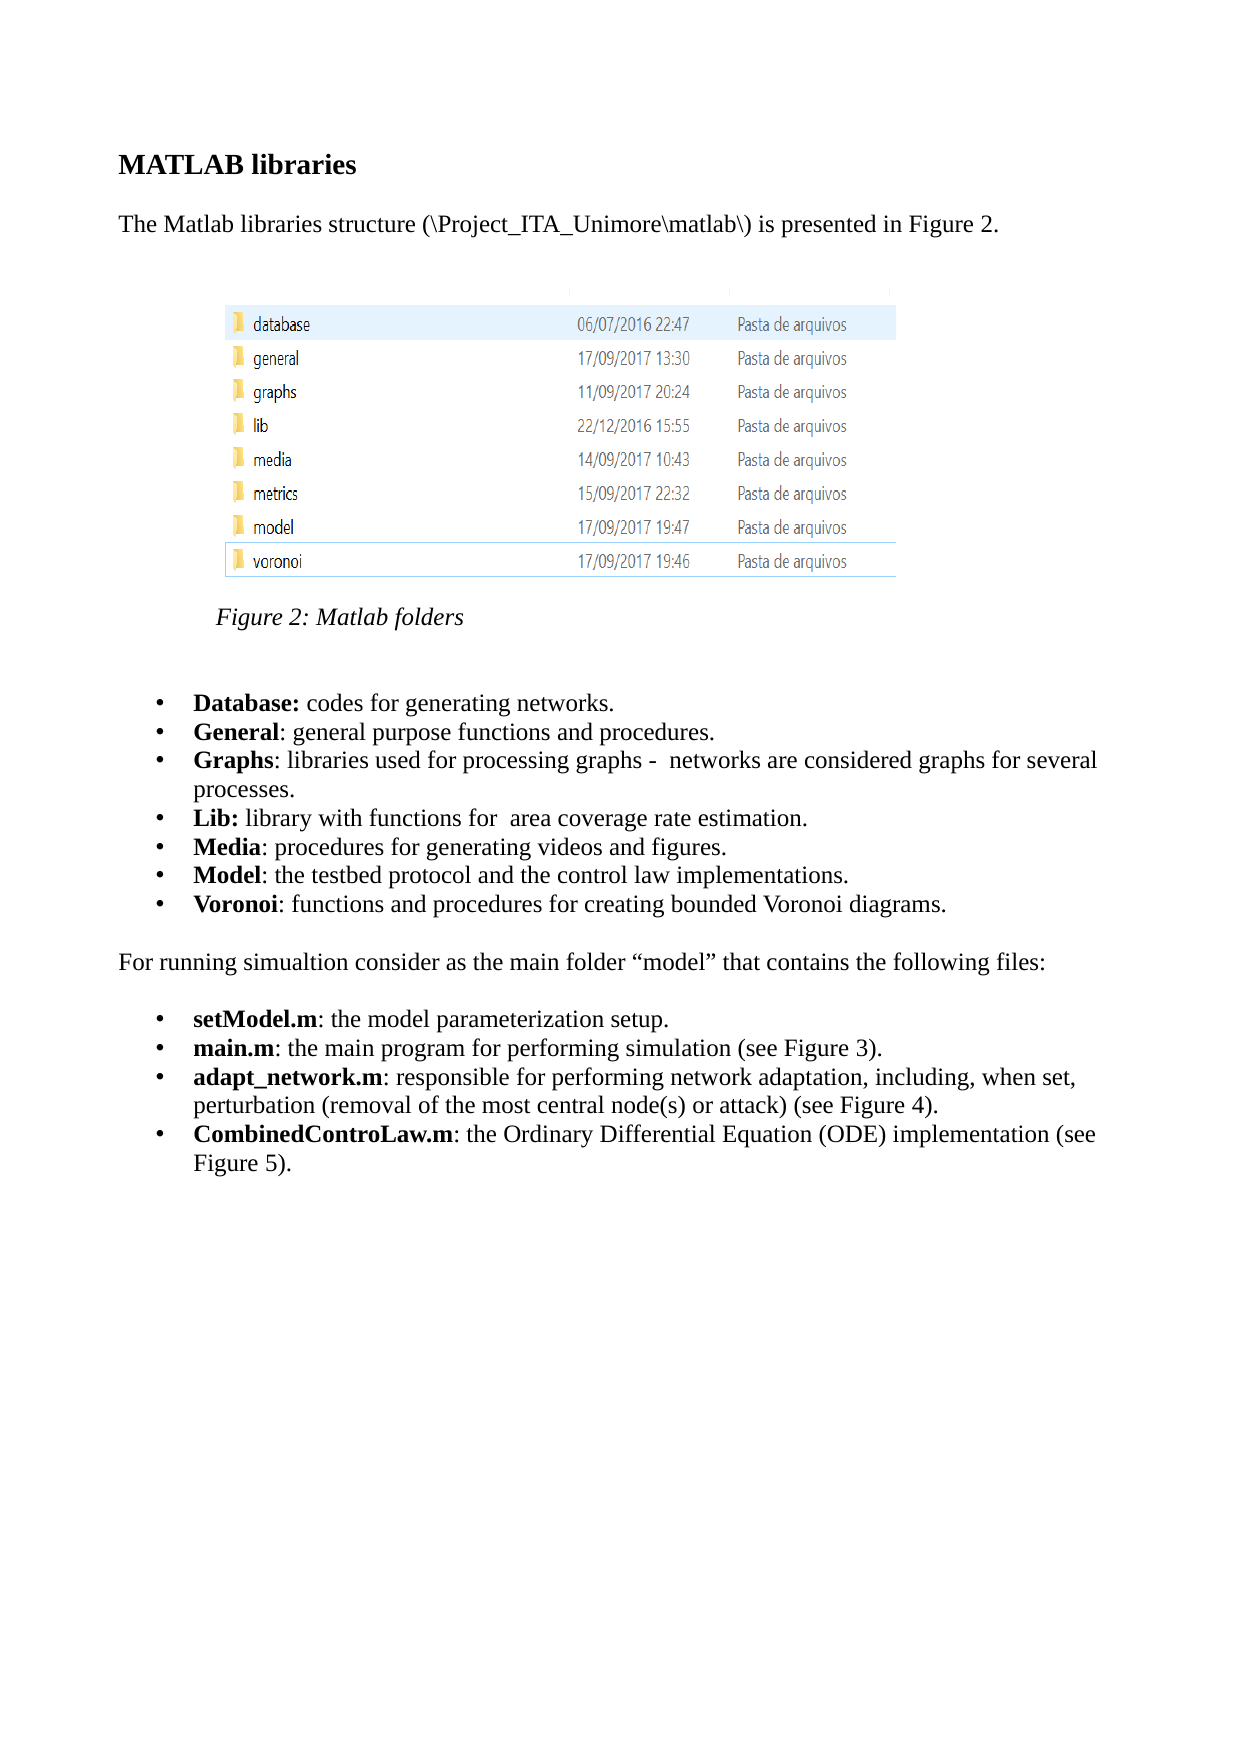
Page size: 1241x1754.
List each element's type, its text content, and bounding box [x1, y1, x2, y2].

text MATLAB libraries [118, 147, 1122, 180]
list adapt_network.m: responsible for performing network adaptation, including, when set, perturbation (removal of the most central node(s) or attack) (see Figure 4). [156, 1062, 1122, 1119]
text For running simualtion consider as the main folder “model” that contains the following files: [118, 947, 1122, 976]
list Lib: library with functions for area coverage rate estimation. [156, 803, 1122, 832]
list main.m: the main program for performing simulation (see Figure 3). [156, 1033, 1122, 1062]
list Graphs: libraries used for processing graphs - networks are considered graphs for several processes. [156, 746, 1122, 803]
list CombinedControLaw.m: the Ordinary Differential Equation (ODE) implementation (see Figure 5). [156, 1119, 1122, 1177]
list Model: the testbed protocol and the control law implementations. [156, 861, 1122, 889]
text Figure 2: Matlab folders [216, 602, 896, 631]
picture [215, 289, 897, 602]
text The Matlab libraries structure (\Project_ITA_Unimore\matlab\) is presented in Figure 2. [118, 209, 1122, 238]
list Database: codes for generating networks. [156, 688, 1122, 717]
list Media: procedures for generating videos and figures. [156, 832, 1122, 861]
list setModel.m: the model parameterization setup. [156, 1004, 1122, 1033]
list General: general purpose functions and procedures. [156, 717, 1122, 746]
list Voronoi: functions and procedures for creating bounded Voronoi diagrams. [156, 889, 1122, 918]
